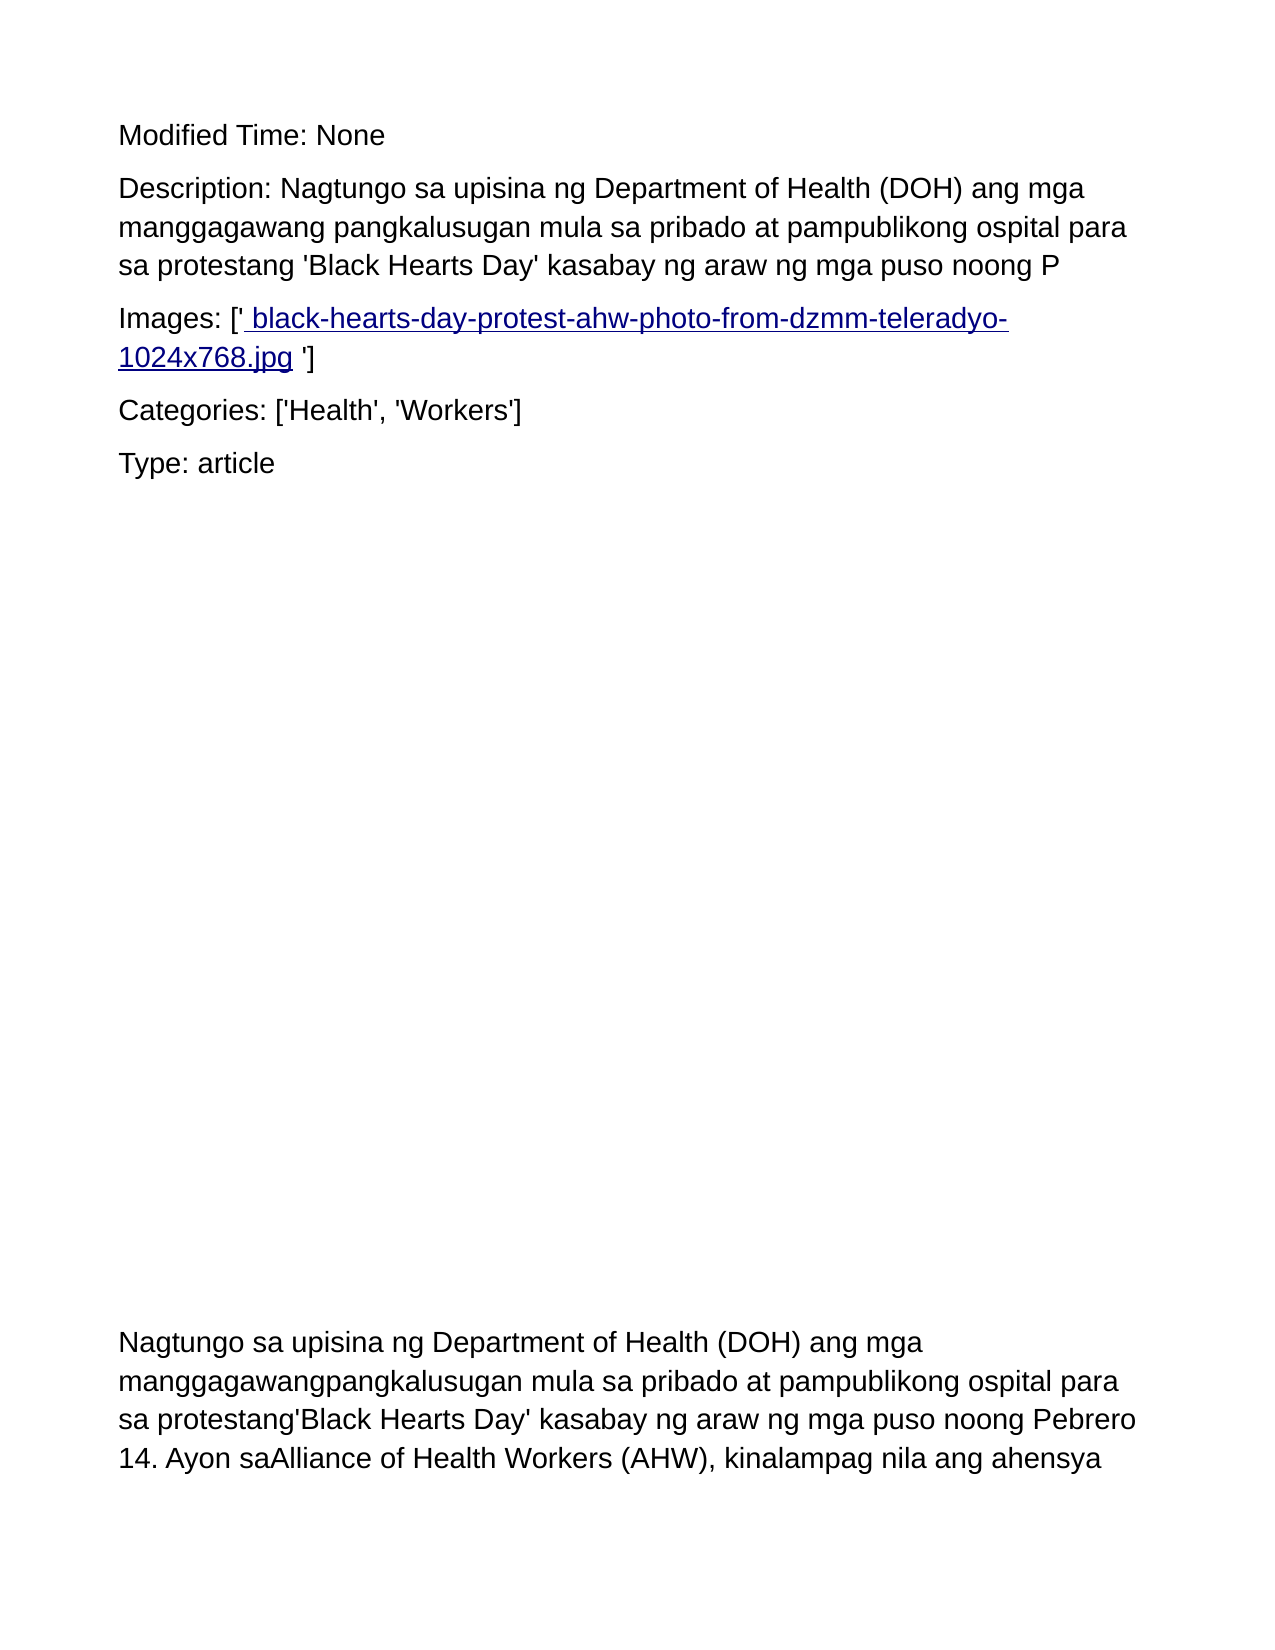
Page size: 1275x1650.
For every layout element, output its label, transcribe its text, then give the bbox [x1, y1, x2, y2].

text Description: Nagtungo sa upisina ng Department of Health (DOH) ang mga manggagawang pangkalusugan mula sa pribado at pampublikong ospital para sa protestang 'Black Hearts Day' kasabay ng araw ng mga puso noong P [118, 171, 1157, 282]
text Nagtungo sa upisina ng Department of Health (DOH) ang mga manggagawangpangkalusugan mula sa pribado at pampublikong ospital para sa protestang'Black Hearts Day' kasabay ng araw ng mga puso noong Pebrero 14. Ayon saAlliance of Health Workers (AHW), kinalampag nila ang ahensya [118, 1325, 1157, 1474]
text Type: article [118, 446, 1157, 480]
text Categories: ['Health', 'Workers'] [118, 393, 1157, 427]
text Images: [' black-hearts-day-protest-ahw-photo-from-dzmm-teleradyo-1024x768.jpg '] [118, 301, 1157, 373]
text Modified Time: None [118, 118, 1157, 152]
